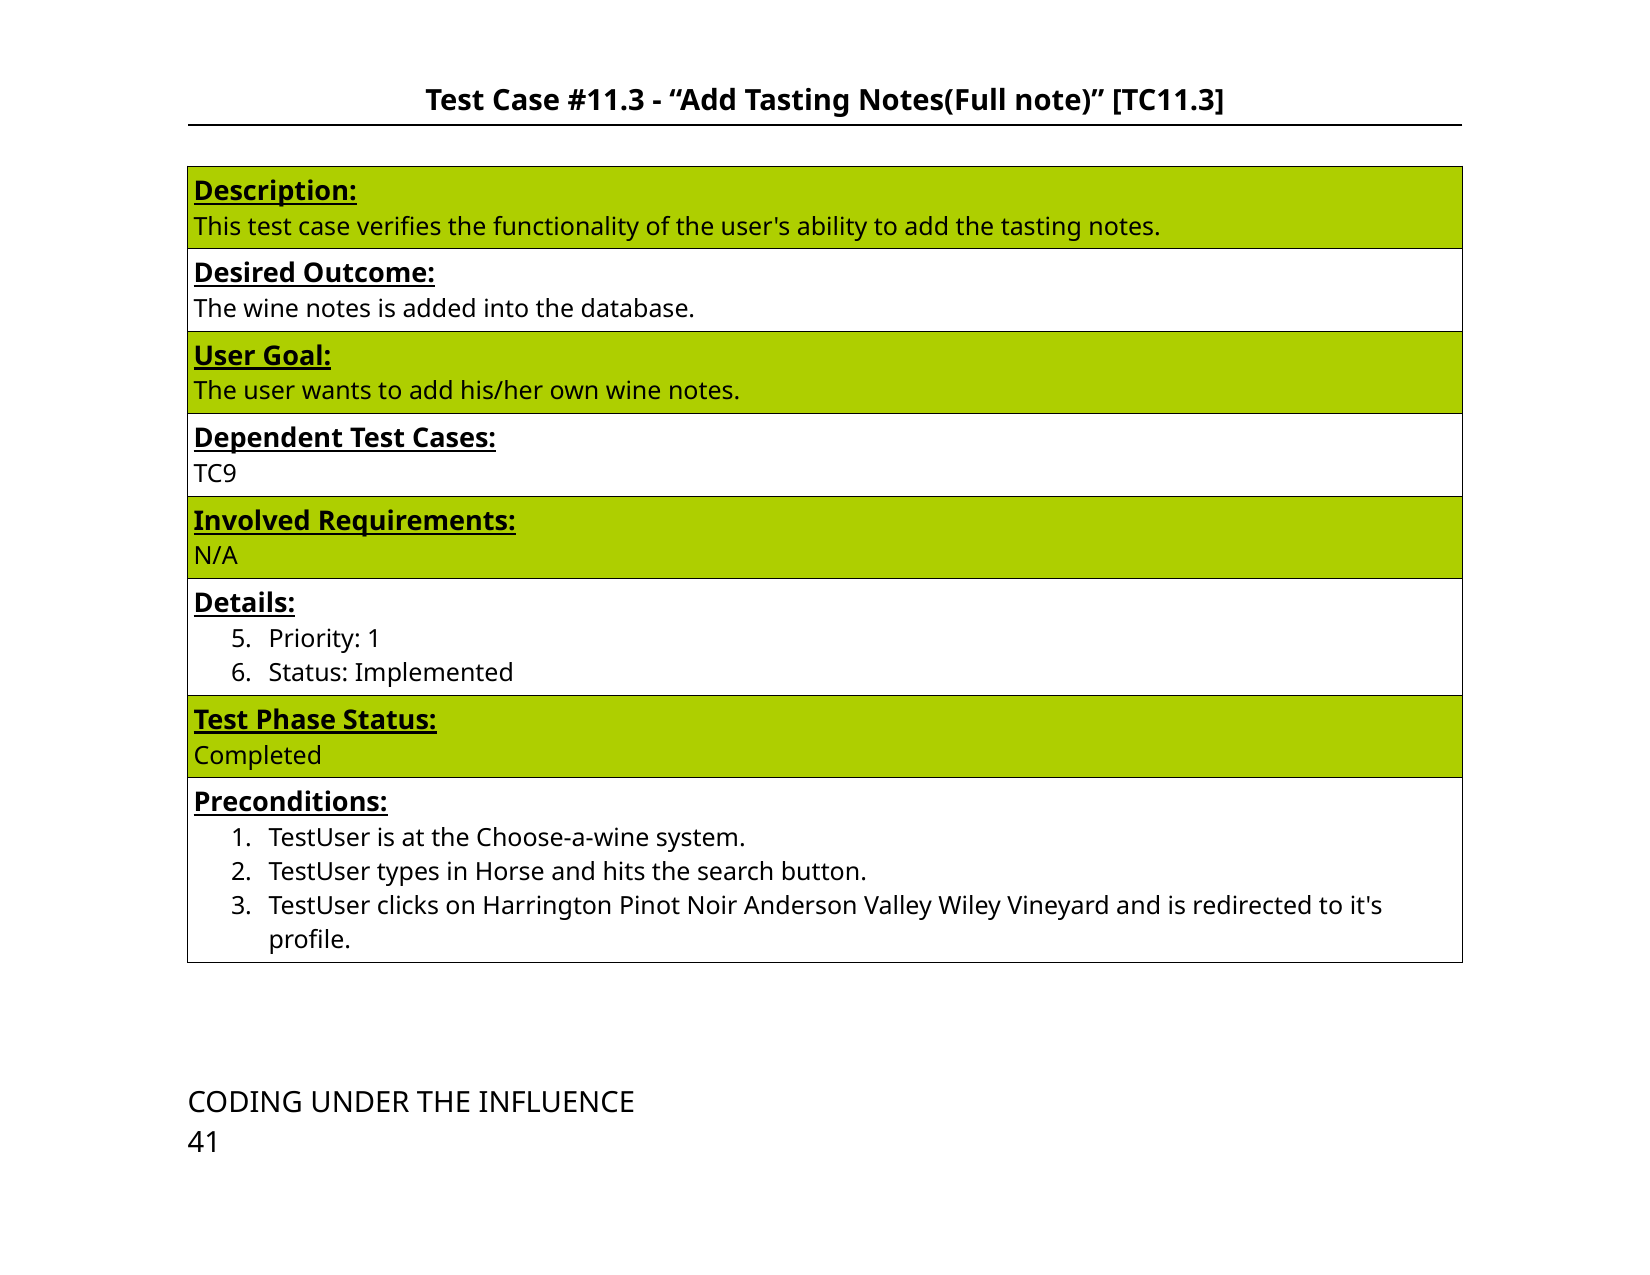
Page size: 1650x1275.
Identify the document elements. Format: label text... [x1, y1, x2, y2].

table_cell User Goal: The user wants to add his/her own wine notes. [188, 332, 1462, 413]
table_cell Test Phase Status: Completed [188, 696, 1462, 777]
table_cell Preconditions: TestUser is at the Choose-a-wine system. TestUser types in Horse and hits the search button. TestUser clicks on Harrington Pinot Noir Anderson Valley Wiley Vineyard and is redirected to it's profile. [188, 778, 1462, 962]
table_cell Desired Outcome: The wine notes is added into the database. [188, 249, 1462, 331]
text Test Case #11.3 - “Add Tasting Notes(Full note)” [TC11.3] [187, 75, 1462, 126]
table_header Description: This test case verifies the functionality of the user's ability to add the tasting notes. [188, 167, 1462, 248]
table_cell Details: Priority: 1 Status: Implemented [188, 579, 1462, 694]
table_cell Dependent Test Cases: TC9 [188, 414, 1462, 496]
table_cell Involved Requirements: N/A [188, 497, 1462, 578]
